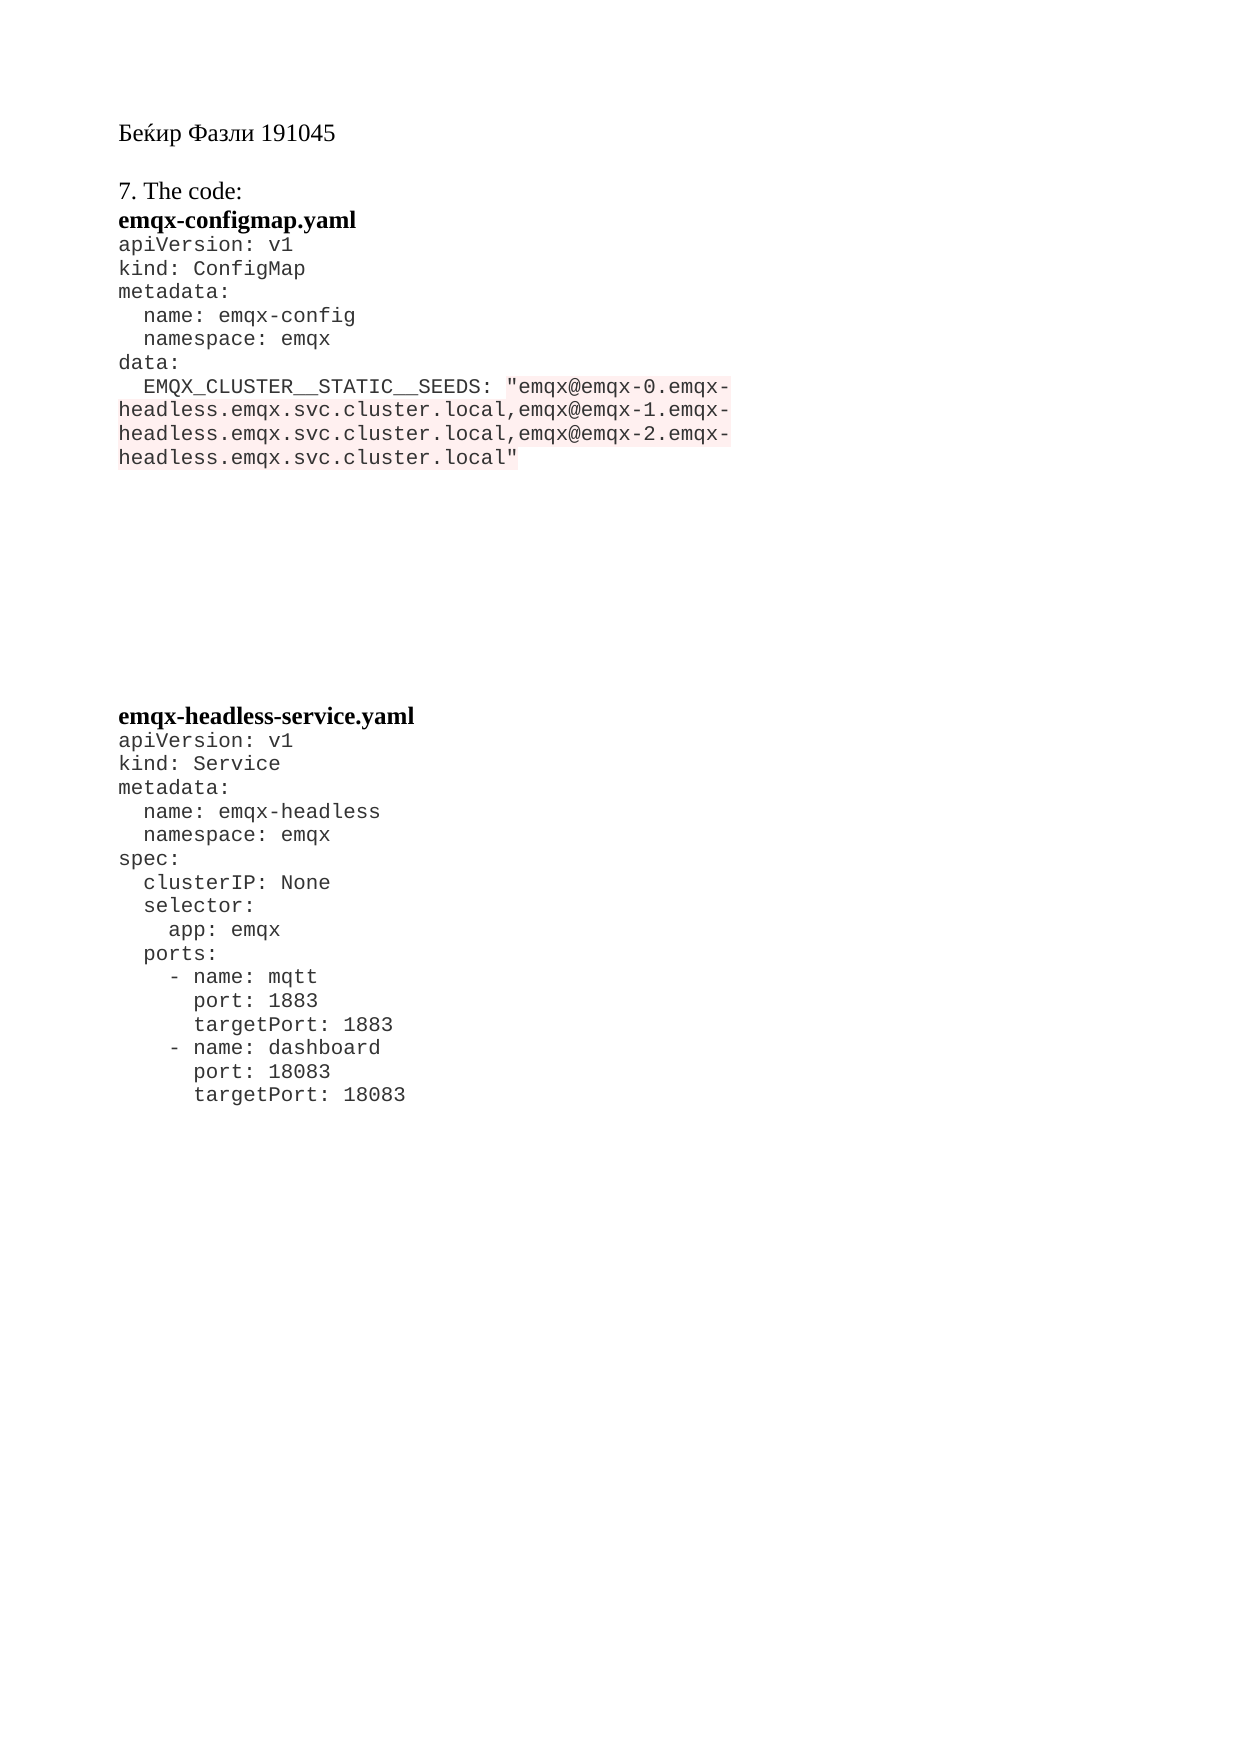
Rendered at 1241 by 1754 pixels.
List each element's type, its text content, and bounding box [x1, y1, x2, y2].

text metadata: [118, 777, 1122, 801]
text targetPort: 18083 [118, 1084, 1122, 1108]
text app: emqx [118, 919, 1122, 943]
text selector: [118, 895, 1122, 919]
text name: emqx-config [118, 305, 1122, 328]
text kind: ConfigMap [118, 257, 1122, 281]
text namespace: emqx [118, 824, 1122, 848]
text apiVersion: v1 [118, 234, 1122, 257]
text namespace: emqx [118, 328, 1122, 352]
text EMQX_CLUSTER__STATIC__SEEDS: "emqx@emqx-0.emqx-headless.emqx.svc.cluster.local,emqx@emqx-1.emqx-headless.emqx.svc.cluster.local,emqx@emqx-2.emqx-headless.emqx.svc.cluster.local" [118, 376, 1122, 470]
text port: 1883 [118, 990, 1122, 1013]
text apiVersion: v1 [118, 730, 1122, 753]
text - name: mqtt [118, 966, 1122, 990]
text name: emqx-headless [118, 801, 1122, 824]
text targetPort: 1883 [118, 1013, 1122, 1037]
text emqx-headless-service.yaml [118, 701, 1122, 730]
text metadata: [118, 281, 1122, 305]
text 7. The code: emqx-configmap.yaml [118, 176, 1122, 234]
text spec: [118, 848, 1122, 872]
text ports: [118, 943, 1122, 966]
text clusterIP: None [118, 872, 1122, 895]
text data: [118, 352, 1122, 376]
text kind: Service [118, 753, 1122, 777]
text - name: dashboard [118, 1037, 1122, 1061]
text port: 18083 [118, 1061, 1122, 1084]
